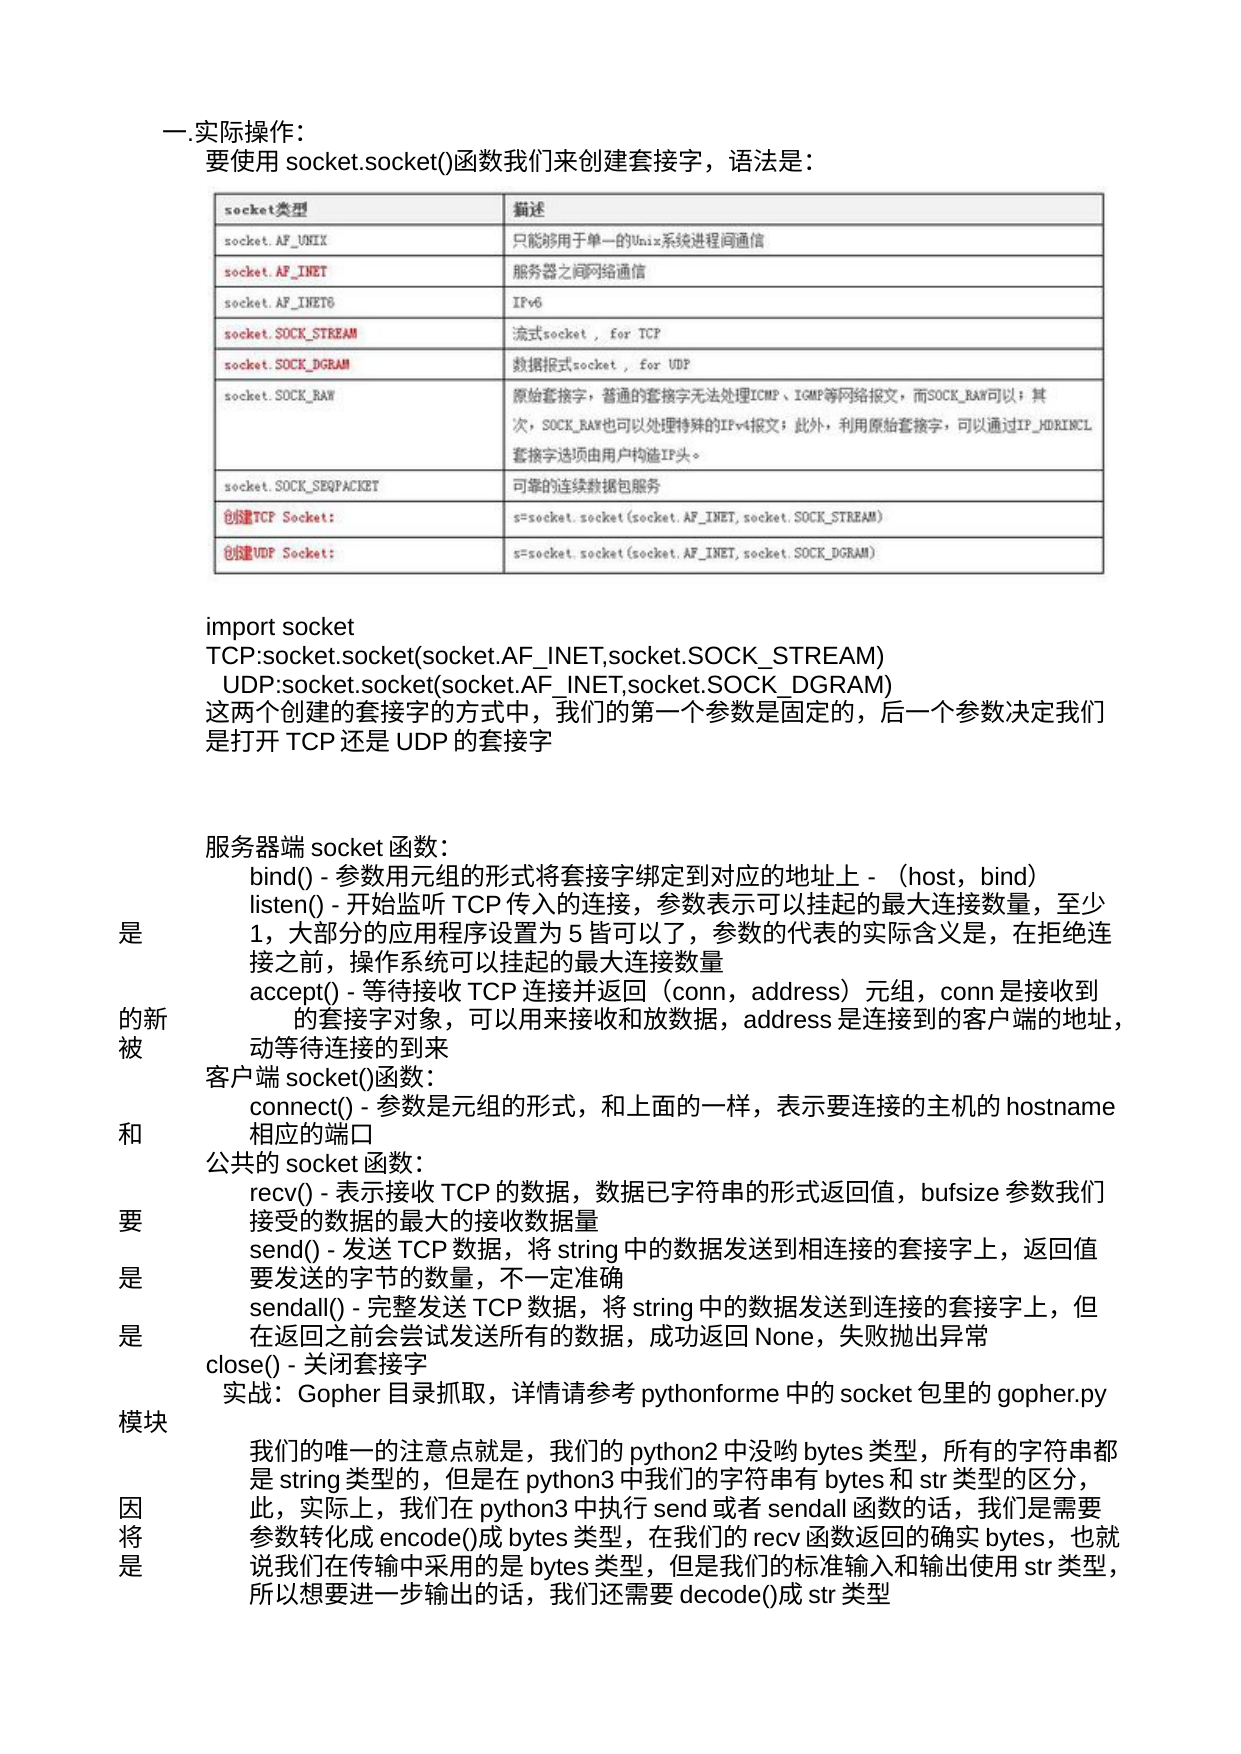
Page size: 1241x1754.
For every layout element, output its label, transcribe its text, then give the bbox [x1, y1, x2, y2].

text 是string类型的，但是在python3中我们的字符串有bytes和str类型的区分，因 此，实际上，我们在python3中执行send或者sendall函数的话，我们是需要将 参数转化成encode()成bytes类型，在我们的recv函数返回的确实bytes，也就是 说我们在传输中采用的是bytes类型，但是我们的标准输入和输出使用str类型， 所以想要进一步输出的话，我们还需要decode()成str类型 [118, 1465, 1122, 1609]
text close() - 关闭套接字 [118, 1350, 1122, 1379]
text 我们的唯一的注意点就是，我们的python2中没哟bytes类型，所有的字符串都 [118, 1437, 1122, 1465]
text 一.实际操作： [118, 118, 1122, 147]
text 这两个创建的套接字的方式中，我们的第一个参数是固定的，后一个参数决定我们 是打开TCP还是UDP的套接字 [118, 698, 1122, 756]
text import socket [118, 612, 1122, 641]
text send() - 发送TCP数据，将string中的数据发送到相连接的套接字上，返回值是 要发送的字节的数量，不一定准确 [118, 1235, 1122, 1293]
text recv() - 表示接收TCP的数据，数据已字符串的形式返回值，bufsize参数我们要 接受的数据的最大的接收数据量 [118, 1178, 1122, 1235]
text UDP:socket.socket(socket.AF_INET,socket.SOCK_DGRAM) [118, 670, 1122, 698]
text connect() - 参数是元组的形式，和上面的一样，表示要连接的主机的hostname和 相应的端口 [118, 1092, 1122, 1149]
text 要使用socket.socket()函数我们来创建套接字，语法是： [118, 147, 1122, 176]
text listen() - 开始监听TCP传入的连接，参数表示可以挂起的最大连接数量，至少是 1，大部分的应用程序设置为5皆可以了，参数的代表的实际含义是，在拒绝连 接之前，操作系统可以挂起的最大连接数量 [118, 890, 1122, 977]
text 实战：Gopher目录抓取，详情请参考pythonforme中的socket包里的gopher.py模块 [118, 1379, 1122, 1437]
text 公共的socket函数： [118, 1149, 1122, 1178]
text sendall() - 完整发送TCP数据，将string中的数据发送到连接的套接字上，但是 在返回之前会尝试发送所有的数据，成功返回None，失败抛出异常 [118, 1293, 1122, 1350]
text TCP:socket.socket(socket.AF_INET,socket.SOCK_STREAM) [118, 641, 1122, 670]
text 服务器端socket函数： [118, 833, 1122, 862]
text 客户端socket()函数： [118, 1063, 1122, 1092]
text accept() - 等待接收TCP连接并返回（conn，address）元组，conn是接收到的新 的套接字对象，可以用来接收和放数据，address是连接到的客户端的地址，被 动等待连接的到来 [118, 977, 1122, 1063]
picture [207, 186, 1114, 584]
text bind() - 参数用元组的形式将套接字绑定到对应的地址上 - （host，bind） [118, 862, 1122, 890]
